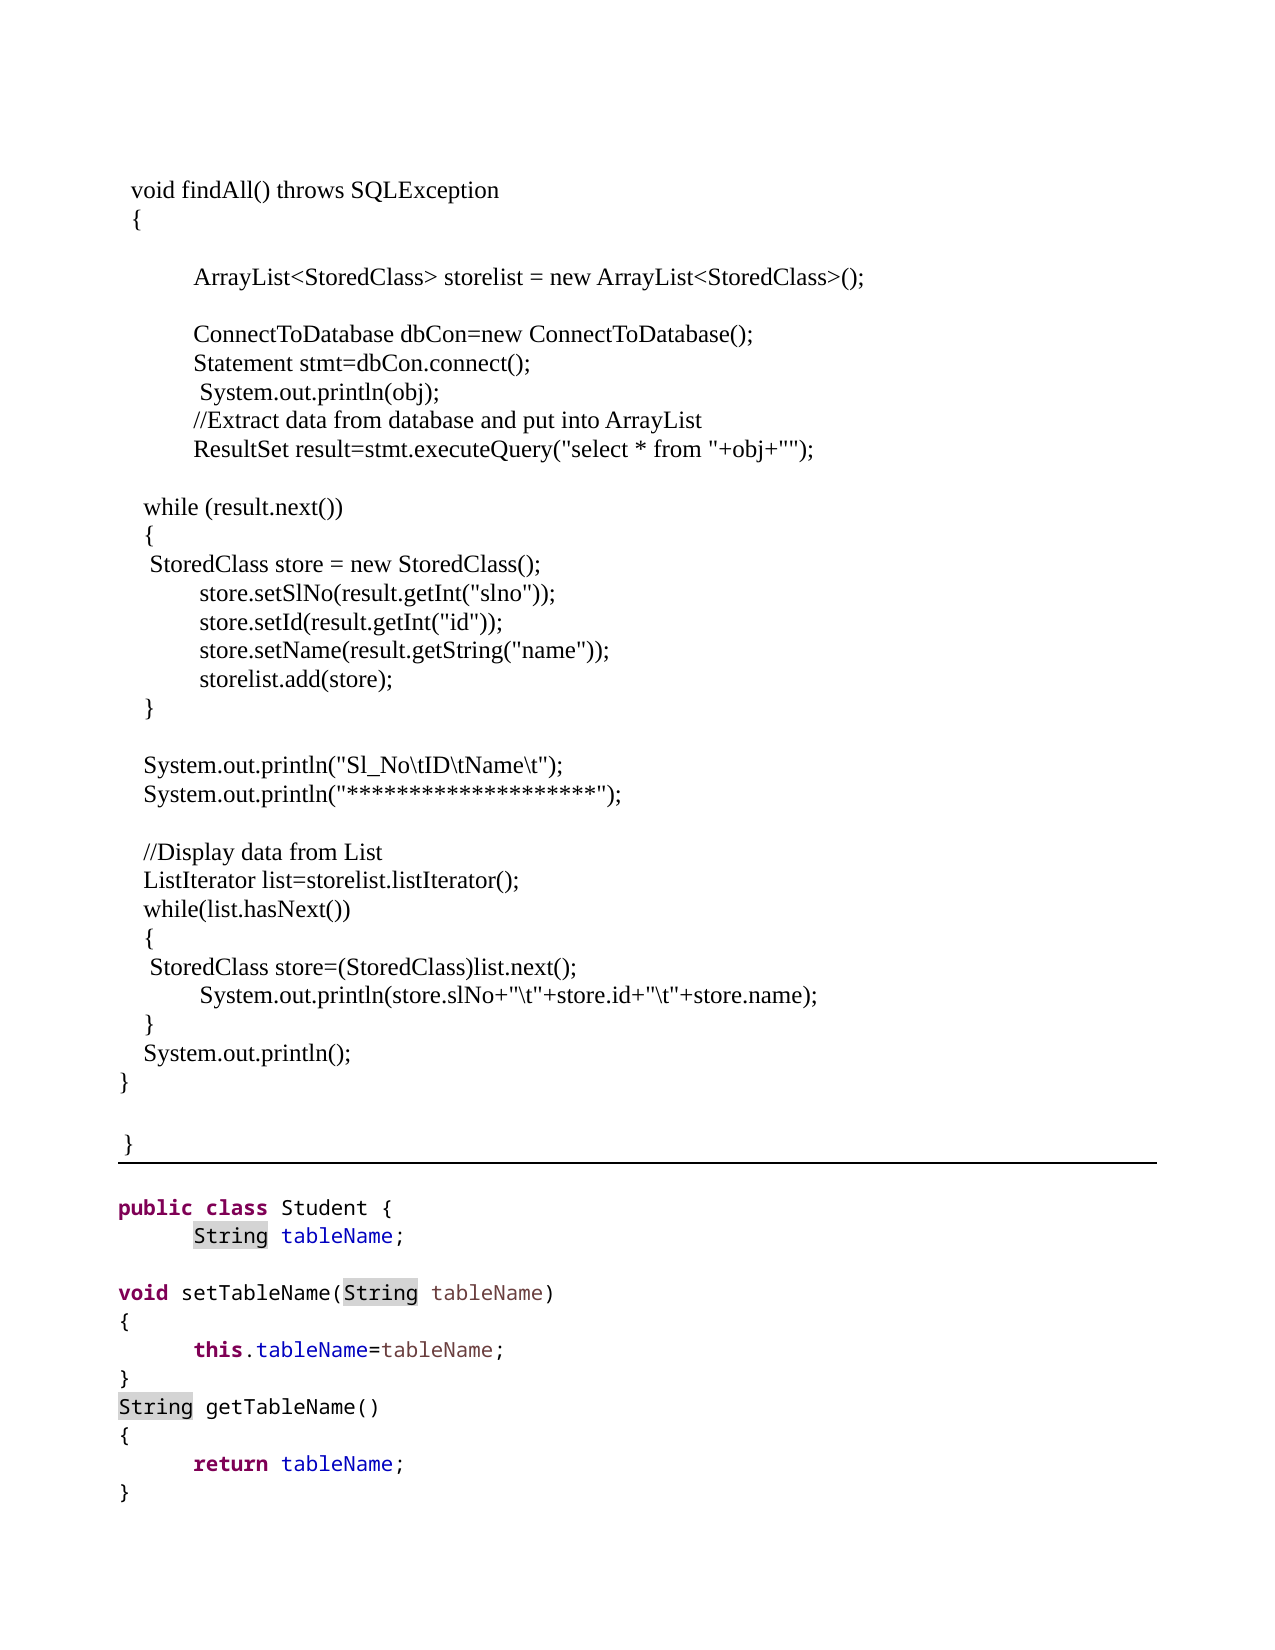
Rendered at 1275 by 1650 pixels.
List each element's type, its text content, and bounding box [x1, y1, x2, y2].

text StoredClass store = new StoredClass(); [118, 549, 1157, 578]
text String tableName; [118, 1221, 1157, 1249]
text storelist.add(store); [118, 664, 1157, 693]
text System.out.println(obj); [118, 377, 1157, 406]
text } [118, 1124, 1157, 1162]
text { [118, 204, 1157, 233]
text } [118, 693, 1157, 722]
text } [118, 1067, 1157, 1096]
text ArrayList<StoredClass> storelist = new ArrayList<StoredClass>(); [118, 262, 1157, 291]
text void setTableName(String tableName) [118, 1278, 1157, 1306]
text //Extract data from database and put into ArrayList [118, 406, 1157, 434]
text return tableName; [118, 1449, 1157, 1477]
text ListIterator list=storelist.listIterator(); [118, 866, 1157, 894]
text { [118, 521, 1157, 549]
text public class Student { [118, 1193, 1157, 1221]
text System.out.println(store.slNo+"\t"+store.id+"\t"+store.name); [118, 981, 1157, 1009]
text System.out.println(); [118, 1038, 1157, 1067]
text store.setName(result.getString("name")); [118, 636, 1157, 664]
text System.out.println("********************"); [118, 779, 1157, 808]
text void findAll() throws SQLException [118, 176, 1157, 204]
text store.setSlNo(result.getInt("slno")); [118, 578, 1157, 607]
text //Display data from List [118, 837, 1157, 866]
text { [118, 1306, 1157, 1335]
text ResultSet result=stmt.executeQuery("select * from "+obj+""); [118, 434, 1157, 463]
text } [118, 1009, 1157, 1038]
text StoredClass store=(StoredClass)list.next(); [118, 952, 1157, 981]
text while (result.next()) [118, 492, 1157, 521]
text String getTableName() [118, 1392, 1157, 1420]
text ConnectToDatabase dbCon=new ConnectToDatabase(); [118, 319, 1157, 348]
text while(list.hasNext()) [118, 894, 1157, 923]
text Statement stmt=dbCon.connect(); [118, 348, 1157, 377]
text System.out.println("Sl_No\tID\tName\t"); [118, 751, 1157, 779]
text { [118, 923, 1157, 952]
text } [118, 1477, 1157, 1506]
text this.tableName=tableName; [118, 1335, 1157, 1363]
text { [118, 1420, 1157, 1449]
text } [118, 1363, 1157, 1392]
text store.setId(result.getInt("id")); [118, 607, 1157, 636]
